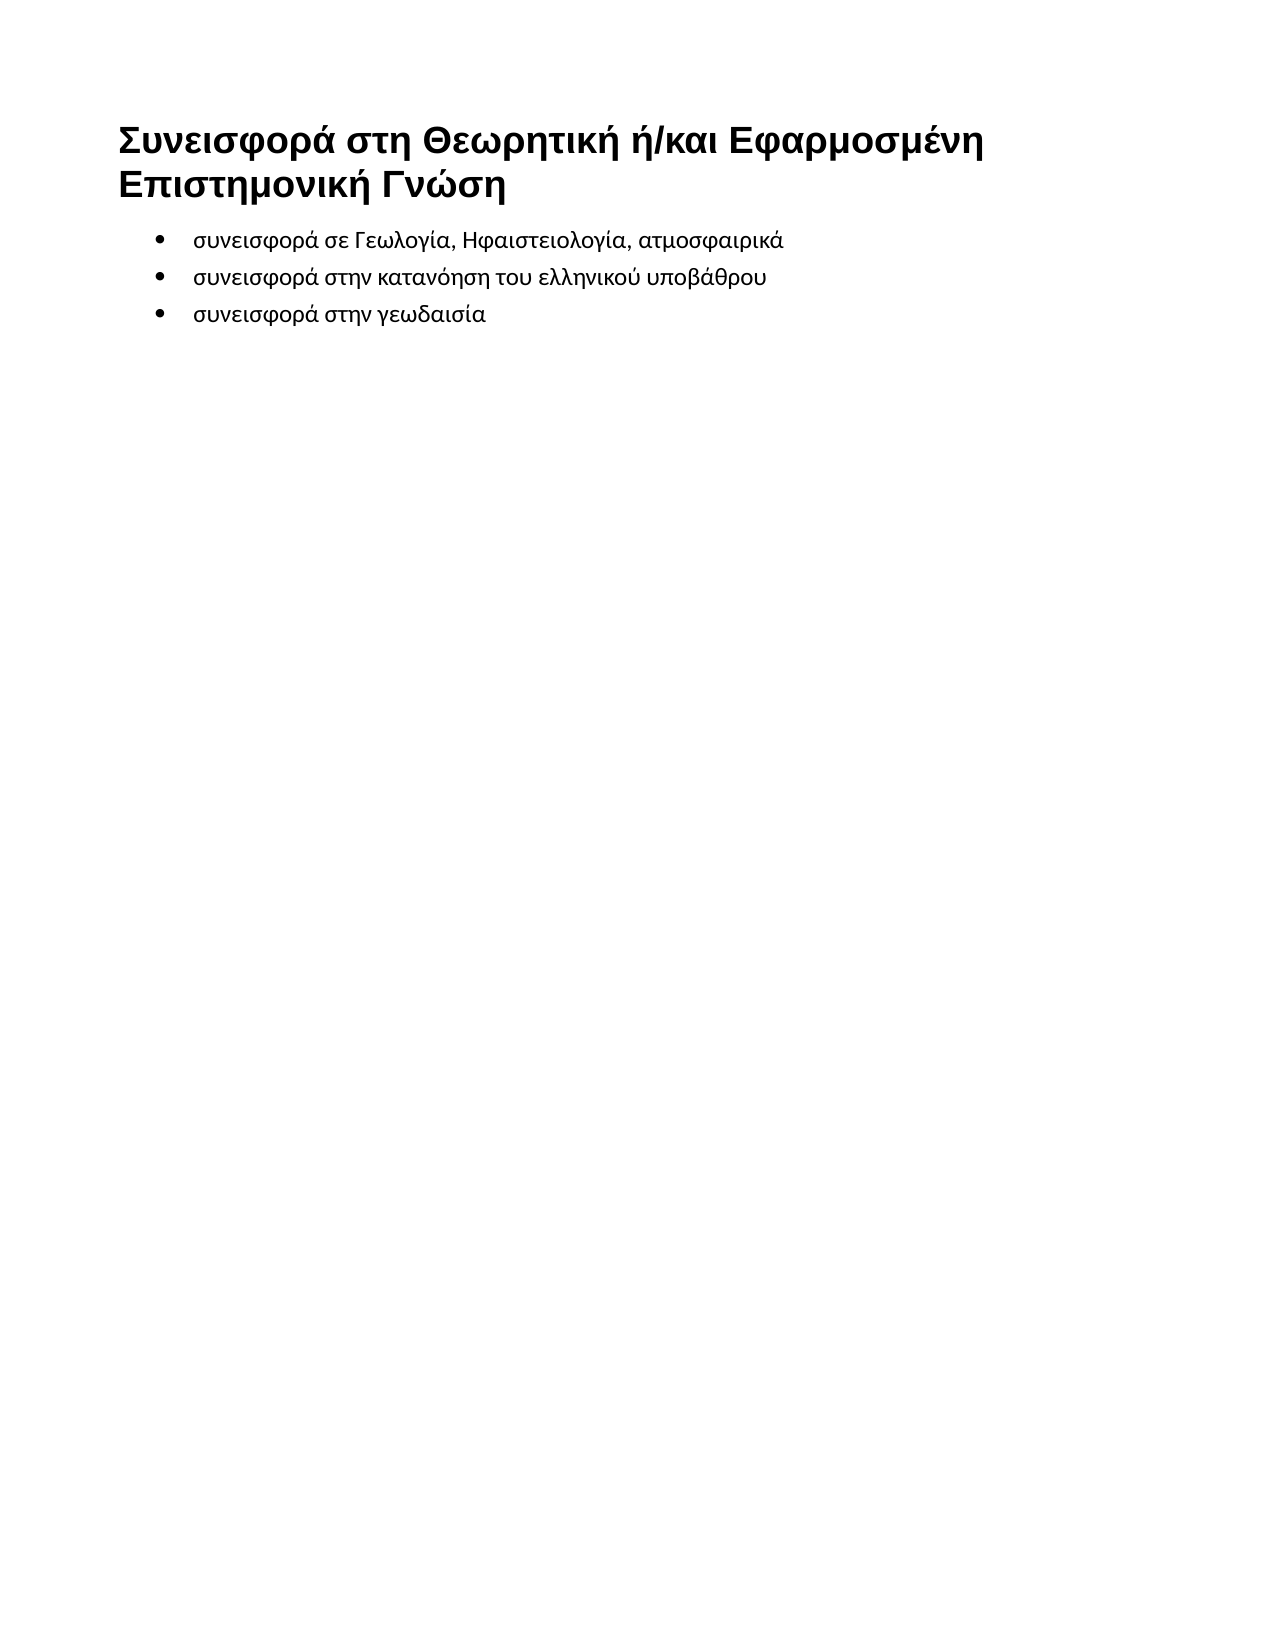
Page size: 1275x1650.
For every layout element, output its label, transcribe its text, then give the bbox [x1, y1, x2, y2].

list συνεισφορά στην κατανόηση του ελληνικού υποβάθρου [156, 261, 1157, 291]
list συνεισφορά στην γεωδαισία [156, 298, 1157, 328]
subtitle Συνεισφορά στη Θεωρητική ή/και Εφαρμοσμένη Επιστημονική Γνώση [118, 118, 1157, 205]
list συνεισφορά σε Γεωλογία, Ηφαιστειολογία, ατμοσφαιρικά [156, 224, 1157, 255]
